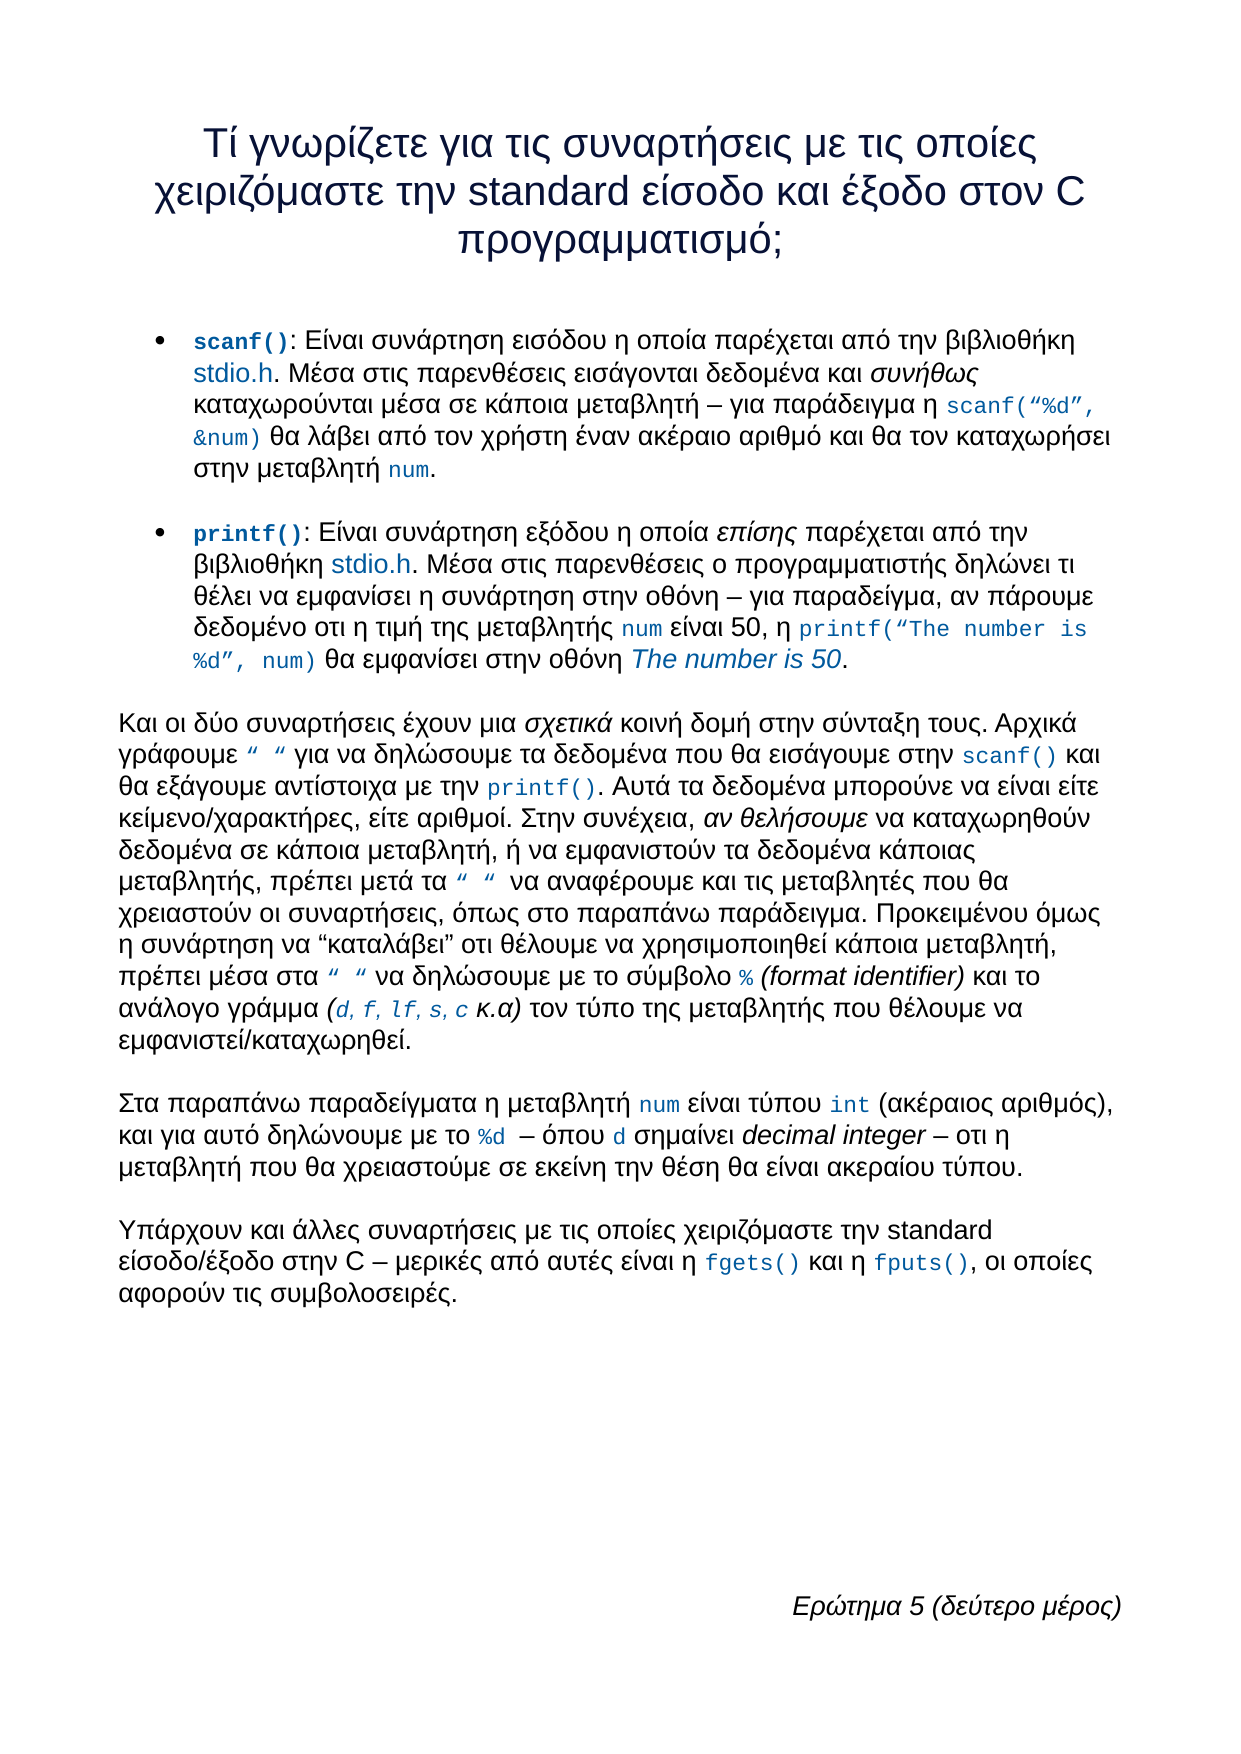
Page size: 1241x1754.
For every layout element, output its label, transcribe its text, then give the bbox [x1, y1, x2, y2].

text Και οι δύο συναρτήσεις έχουν μια σχετικά κοινή δομή στην σύνταξη τους. Αρχικά γράφουμε “ “ για να δηλώσουμε τα δεδομένα που θα εισάγουμε στην scanf() και θα εξάγουμε αντίστοιχα με την printf(). Αυτά τα δεδομένα μπορούνε να είναι είτε κείμενο/χαρακτήρες, είτε αριθμοί. Στην συνέχεια, αν θελήσουμε να καταχωρηθούν δεδομένα σε κάποια μεταβλητή, ή να εμφανιστούν τα δεδομένα κάποιας μεταβλητής, πρέπει μετά τα “ “ να αναφέρουμε και τις μεταβλητές που θα χρειαστούν οι συναρτήσεις, όπως στο παραπάνω παράδειγμα. Προκειμένου όμως η συνάρτηση να “καταλάβει” οτι θέλουμε να χρησιμοποιηθεί κάποια μεταβλητή, πρέπει μέσα στα “ “ να δηλώσουμε με το σύμβολο % (format identifier) και το ανάλογο γράμμα (d, f, lf, s, c κ.α) τον τύπο της μεταβλητής που θέλουμε να εμφανιστεί/καταχωρηθεί. [118, 707, 1122, 1056]
list printf(): Είναι συνάρτηση εξόδου η οποία επίσης παρέχεται από την βιβλιοθήκη stdio.h. Μέσα στις παρενθέσεις ο προγραμματιστής δηλώνει τι θέλει να εμφανίσει η συνάρτηση στην οθόνη – για παραδείγμα, αν πάρουμε δεδομένο οτι η τιμή της μεταβλητής num είναι 50, η printf(“The number is %d”, num) θα εμφανίσει στην οθόνη The number is 50. [156, 516, 1122, 675]
text Στα παραπάνω παραδείγματα η μεταβλητή num είναι τύπου int (ακέραιος αριθμός), και για αυτό δηλώνουμε με το %d – όπου d σημαίνει decimal integer – οτι η μεταβλητή που θα χρειαστούμε σε εκείνη την θέση θα είναι ακεραίου τύπου. [118, 1087, 1122, 1183]
text Τί γνωρίζετε για τις συναρτήσεις με τις οποίες χειριζόμαστε την standard είσοδο και έξοδο στον C προγραμματισμό; [118, 118, 1122, 262]
text Υπάρχουν και άλλες συναρτήσεις με τις οποίες χειριζόμαστε την standard είσοδο/έξοδο στην C – μερικές από αυτές είναι η fgets() και η fputs(), οι οποίες αφορούν τις συμβολοσειρές. [118, 1214, 1122, 1309]
list scanf(): Είναι συνάρτηση εισόδου η οποία παρέχεται από την βιβλιοθήκη stdio.h. Μέσα στις παρενθέσεις εισάγονται δεδομένα και συνήθως καταχωρούνται μέσα σε κάποια μεταβλητή – για παράδειγμα η scanf(“%d”, &num) θα λάβει από τον χρήστη έναν ακέραιο αριθμό και θα τον καταχωρήσει στην μεταβλητή num. [156, 324, 1122, 485]
text Ερώτημα 5 (δεύτερο μέρος) [118, 1590, 1122, 1621]
